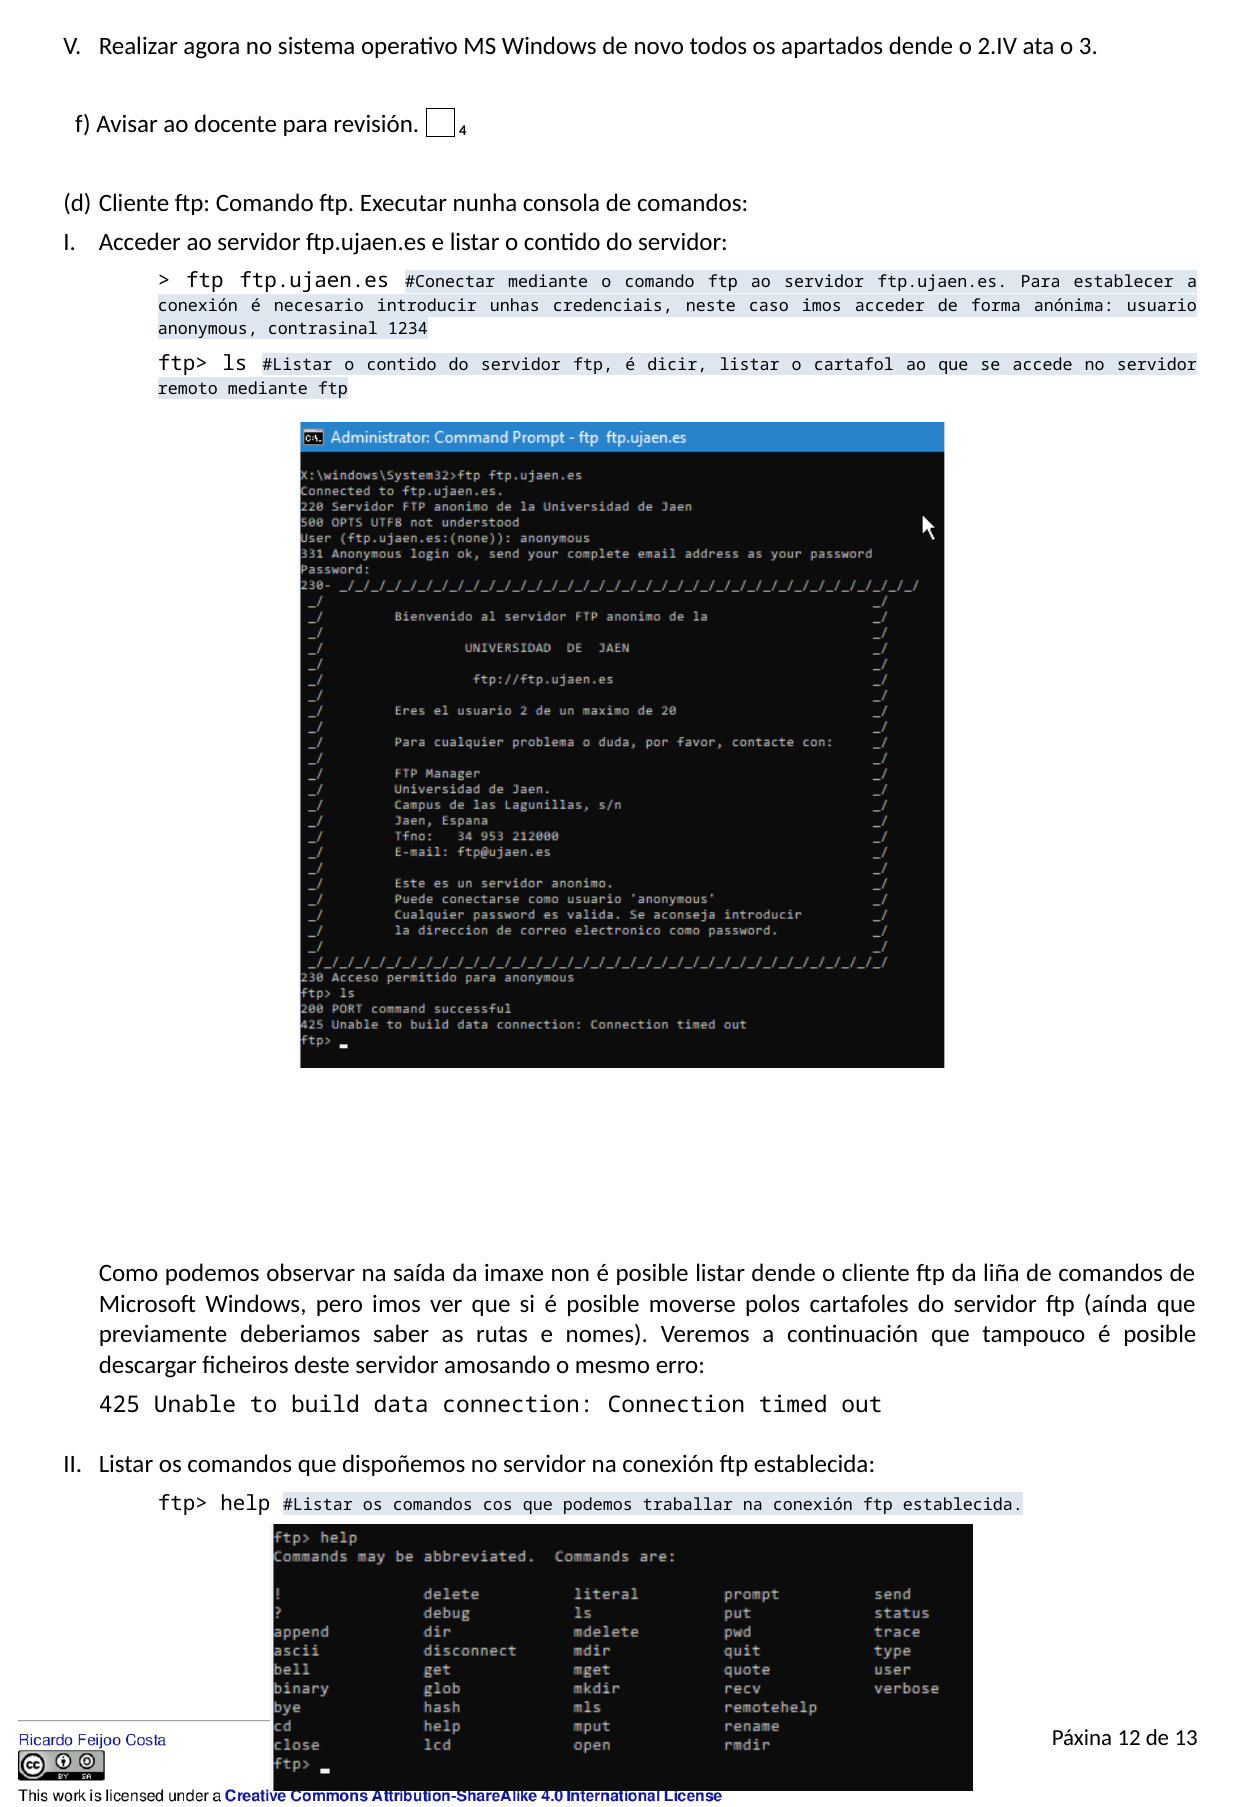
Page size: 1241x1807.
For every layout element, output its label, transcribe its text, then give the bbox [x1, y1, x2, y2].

text f) Avisar ao docente para revisión. 4 [75, 108, 1197, 139]
list 425 Unable to build data connection: Connection timed out [63, 1388, 1197, 1419]
list Listar os comandos que dispoñemos no servidor na conexión ftp establecida: [63, 1448, 1197, 1479]
list ftp> ls #Listar o contido do servidor ftp, é dicir, listar o cartafol ao que se accede no servidor remoto mediante ftp [122, 348, 1197, 399]
picture [298, 422, 945, 1068]
list Cliente ftp: Comando ftp. Executar nunha consola de comandos: [63, 187, 1197, 217]
list > ftp ftp.ujaen.es #Conectar mediante o comando ftp ao servidor ftp.ujaen.es. Para establecer a conexión é necesario introducir unhas credenciais, neste caso imos acceder de forma anónima: usuario anonymous, contrasinal 1234 [122, 266, 1197, 339]
list Como podemos observar na saída da imaxe non é posible listar dende o cliente ftp da liña de comandos de Microsoft Windows, pero imos ver que si é posible moverse polos cartafoles do servidor ftp (aínda que previamente deberiamos saber as rutas e nomes). Veremos a continuación que tampouco é posible descargar ficheiros deste servidor amosando o mesmo erro: [63, 1257, 1197, 1379]
list Acceder ao servidor ftp.ujaen.es e listar o contido do servidor: [63, 226, 1197, 257]
picture [8, 1524, 973, 1806]
list ftp> help #Listar os comandos cos que podemos traballar na conexión ftp establecida. [122, 1488, 1197, 1516]
list Realizar agora no sistema operativo MS Windows de novo todos os apartados dende o 2.IV ata o 3. [63, 30, 1197, 60]
